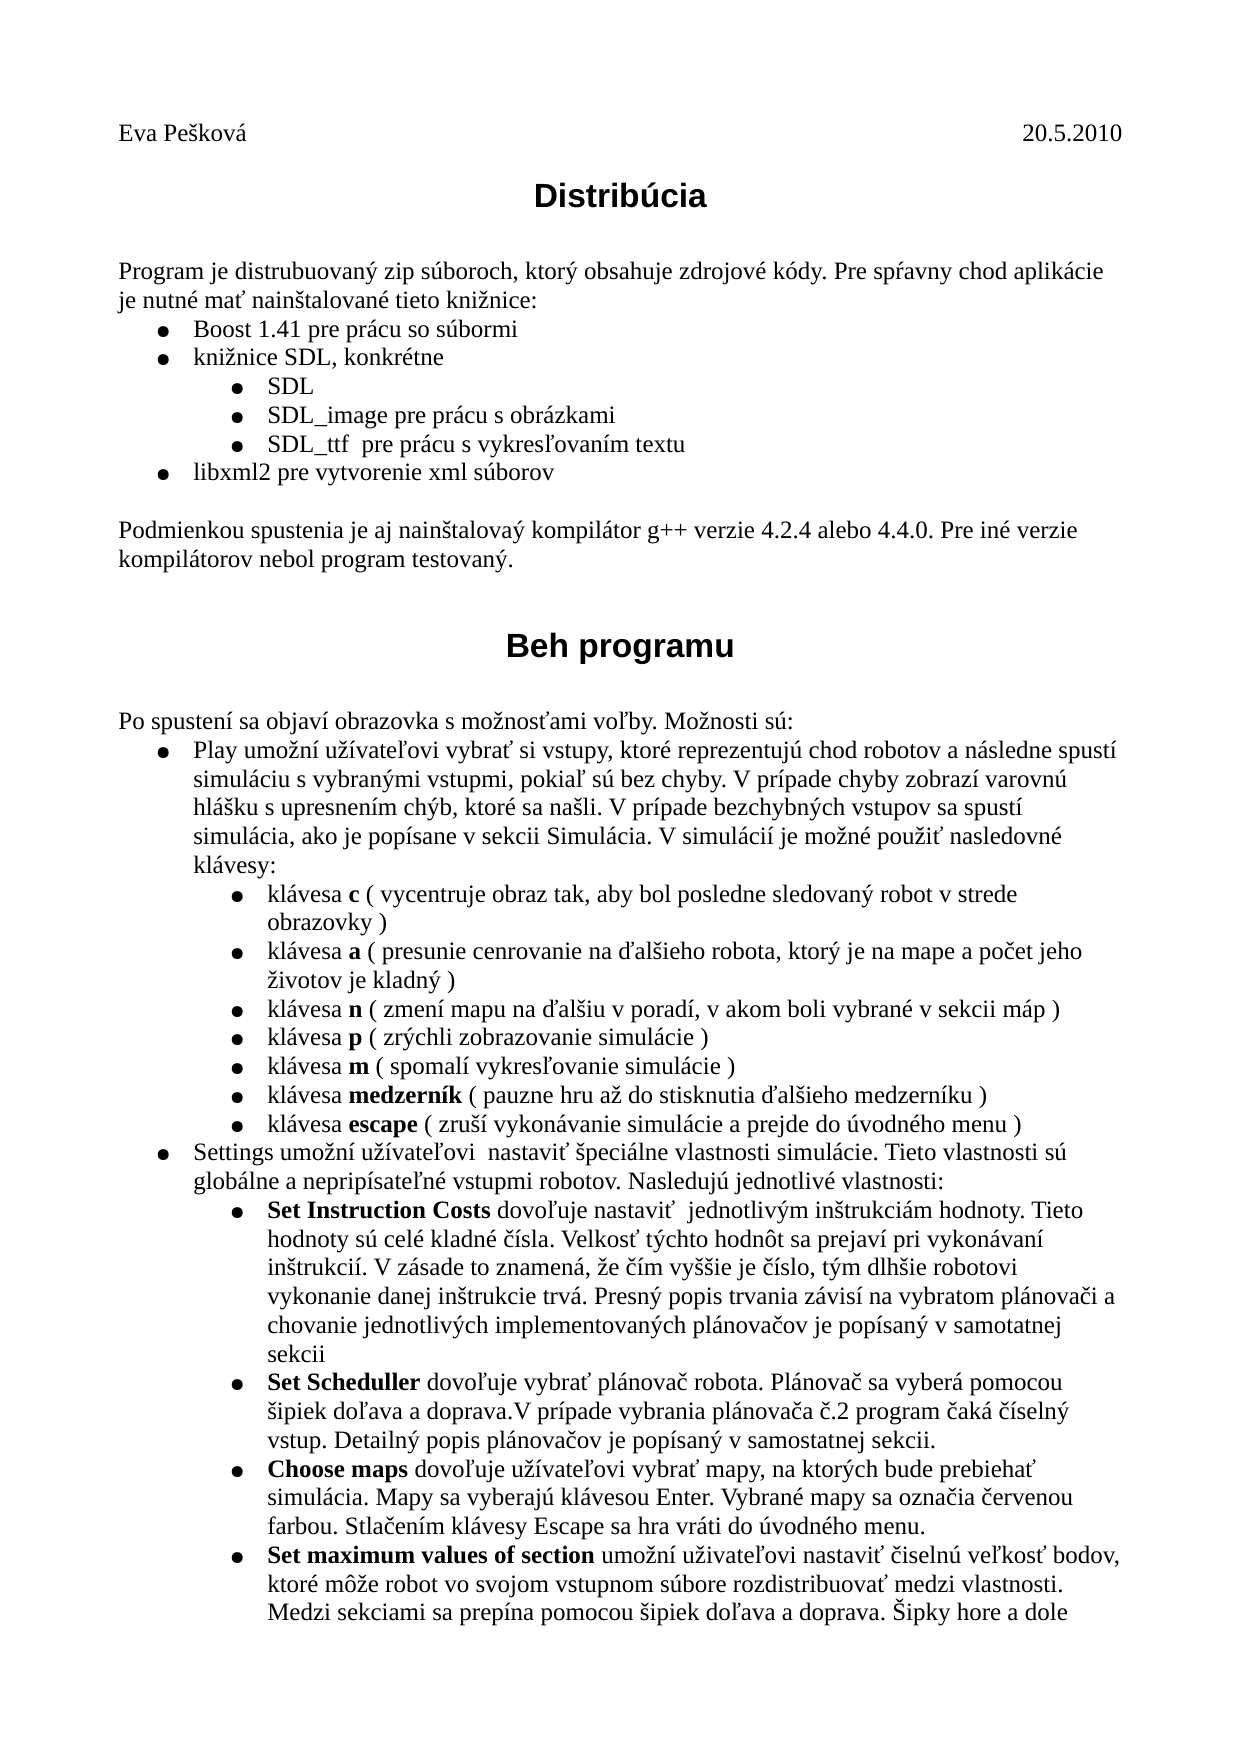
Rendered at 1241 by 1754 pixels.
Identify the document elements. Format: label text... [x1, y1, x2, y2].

subtitle Beh programu [118, 626, 1122, 665]
list Boost 1.41 pre prácu so súbormi [156, 314, 1122, 342]
list knižnice SDL, konkrétne [156, 342, 1122, 371]
text Po spustení sa objaví obrazovka s možnosťami voľby. Možnosti sú: [118, 706, 1122, 735]
list SDL_image pre prácu s obrázkami [229, 400, 1122, 429]
list Play umožní užívateľovi vybrať si vstupy, ktoré reprezentujú chod robotov a následne spustí simuláciu s vybranými vstupmi, pokiaľ sú bez chyby. V prípade chyby zobrazí varovnú hlášku s upresnením chýb, ktoré sa našli. V prípade bezchybných vstupov sa spustí simulácia, ako je popísane v sekcii Simulácia. V simulácií je možné použiť nasledovné klávesy: [156, 735, 1122, 879]
text Podmienkou spustenia je aj nainštalovaý kompilátor g++ verzie 4.2.4 alebo 4.4.0. Pre iné verzie kompilátorov nebol program testovaný. [118, 515, 1122, 572]
list klávesa m ( spomalí vykresľovanie simulácie ) [229, 1051, 1122, 1080]
list SDL_ttf pre prácu s vykresľovaním textu [229, 429, 1122, 457]
list klávesa p ( zrýchli zobrazovanie simulácie ) [229, 1022, 1122, 1051]
list SDL [229, 371, 1122, 400]
list libxml2 pre vytvorenie xml súborov [156, 457, 1122, 486]
list klávesa n ( zmení mapu na ďalšiu v poradí, v akom boli vybrané v sekcii máp ) [229, 994, 1122, 1022]
list klávesa a ( presunie cenrovanie na ďalšieho robota, ktorý je na mape a počet jeho životov je kladný ) [229, 936, 1122, 994]
list Settings umožní užívateľovi nastaviť špeciálne vlastnosti simulácie. Tieto vlastnosti sú globálne a nepripísateľné vstupmi robotov. Nasledujú jednotlivé vlastnosti: [156, 1137, 1122, 1195]
list Set maximum values of section umožní uživateľovi nastaviť čiselnú veľkosť bodov, ktoré môže robot vo svojom vstupnom súbore rozdistribuovať medzi vlastnosti. Medzi sekciami sa prepína pomocou šipiek doľava a doprava. Šipky hore a dole [229, 1540, 1122, 1626]
subtitle Distribúcia [118, 176, 1122, 215]
list Choose maps dovoľuje užívateľovi vybrať mapy, na ktorých bude prebiehať simulácia. Mapy sa vyberajú klávesou Enter. Vybrané mapy sa označia červenou farbou. Stlačením klávesy Escape sa hra vráti do úvodného menu. [229, 1454, 1122, 1540]
list Set Scheduller dovoľuje vybrať plánovač robota. Plánovač sa vyberá pomocou šipiek doľava a doprava.V prípade vybrania plánovača č.2 program čaká číselný vstup. Detailný popis plánovačov je popísaný v samostatnej sekcii. [229, 1367, 1122, 1454]
list klávesa medzerník ( pauzne hru až do stisknutia ďalšieho medzerníku ) [229, 1080, 1122, 1109]
list Set Instruction Costs dovoľuje nastaviť jednotlivým inštrukciám hodnoty. Tieto hodnoty sú celé kladné čísla. Velkosť týchto hodnôt sa prejaví pri vykonávaní inštrukcií. V zásade to znamená, že čím vyššie je číslo, tým dlhšie robotovi vykonanie danej inštrukcie trvá. Presný popis trvania závisí na vybratom plánovači a chovanie jednotlivých implementovaných plánovačov je popísaný v samotatnej sekcii [229, 1195, 1122, 1367]
list klávesa escape ( zruší vykonávanie simulácie a prejde do úvodného menu ) [229, 1109, 1122, 1137]
text Program je distrubuovaný zip súboroch, ktorý obsahuje zdrojové kódy. Pre spŕavny chod aplikácie je nutné mať nainštalované tieto knižnice: [118, 256, 1122, 314]
list klávesa c ( vycentruje obraz tak, aby bol posledne sledovaný robot v strede obrazovky ) [229, 879, 1122, 936]
